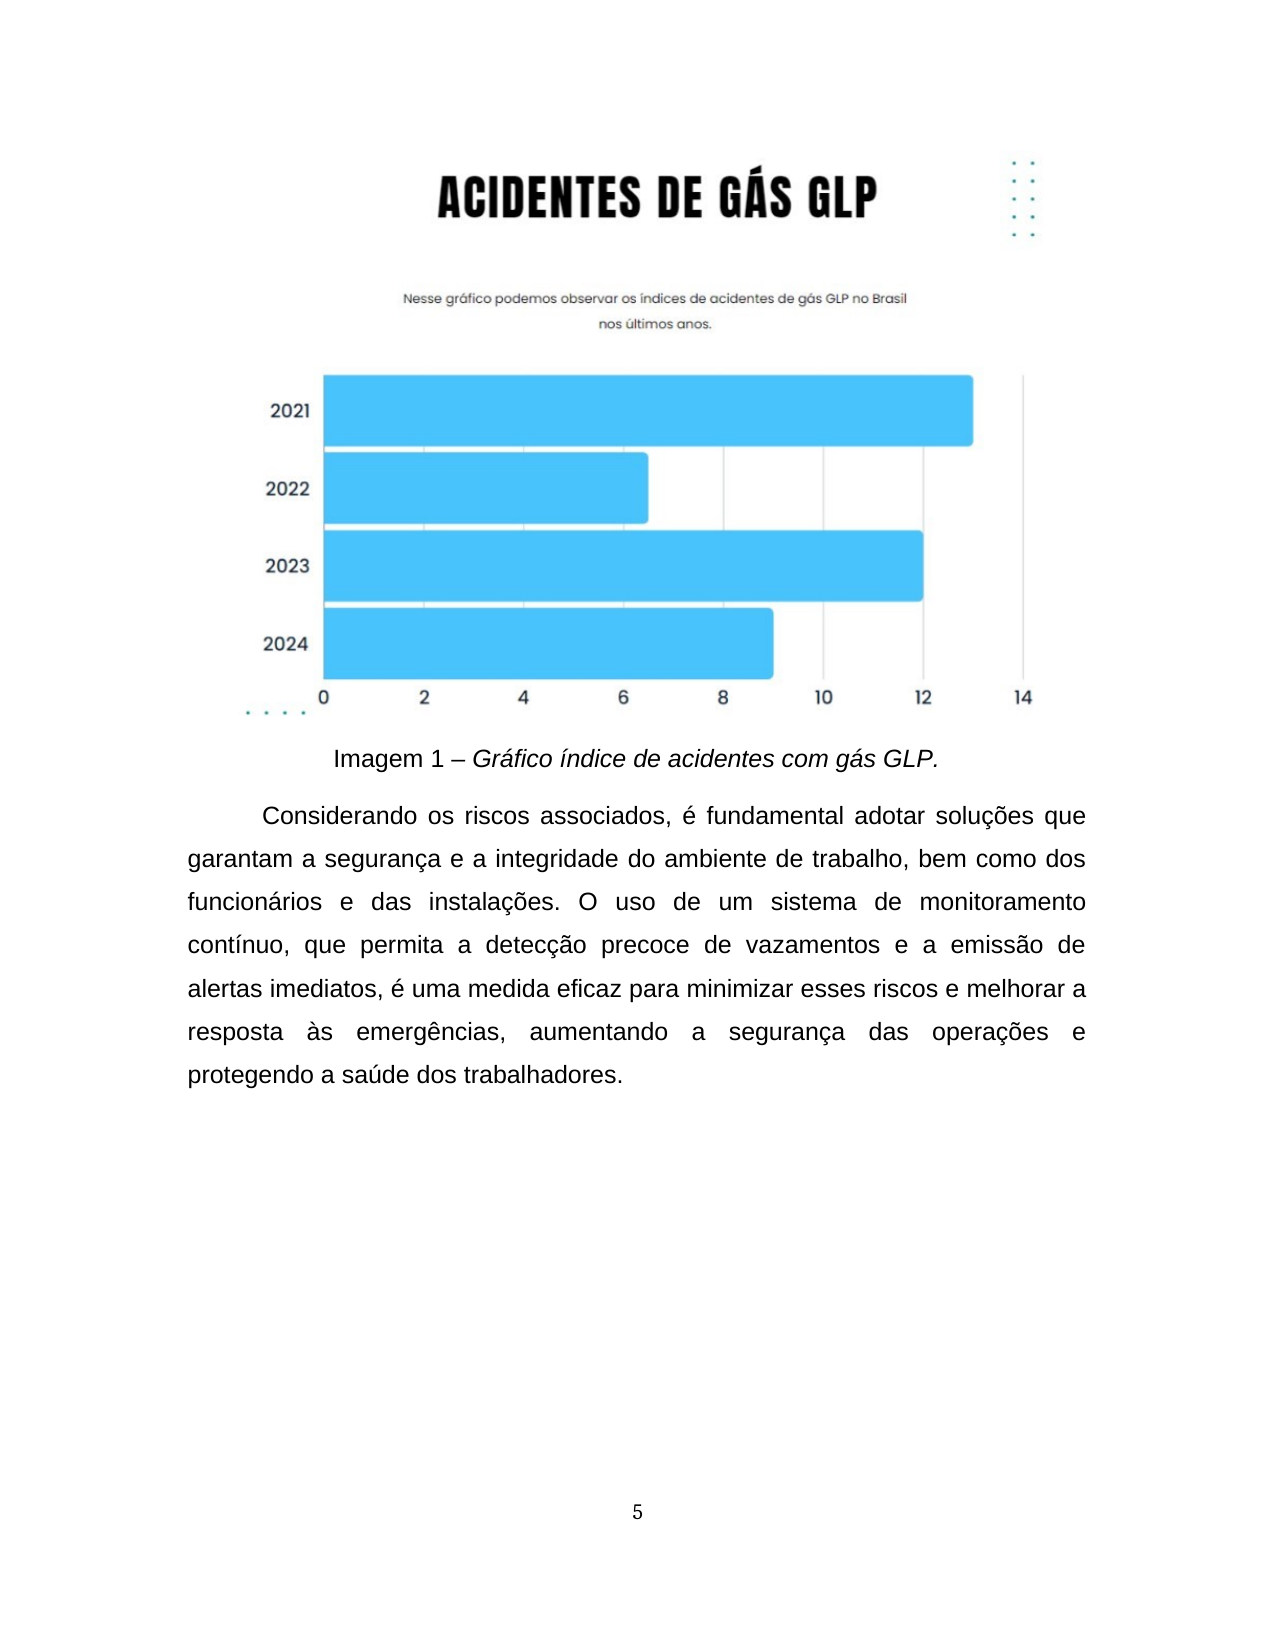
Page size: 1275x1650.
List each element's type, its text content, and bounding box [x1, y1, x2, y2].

text Imagem 1 – Gráfico índice de acidentes com gás GLP. [188, 744, 1087, 773]
text Considerando os riscos associados, é fundamental adotar soluções que garantam a segurança e a integridade do ambiente de trabalho, bem como dos funcionários e das instalações. O uso de um sistema de monitoramento contínuo, que permita a detecção precoce de vazamentos e a emissão de alertas imediatos, é uma medida eficaz para minimizar esses riscos e melhorar a resposta às emergências, aumentando a segurança das operações e protegendo a saúde dos trabalhadores. [187, 801, 1087, 1089]
